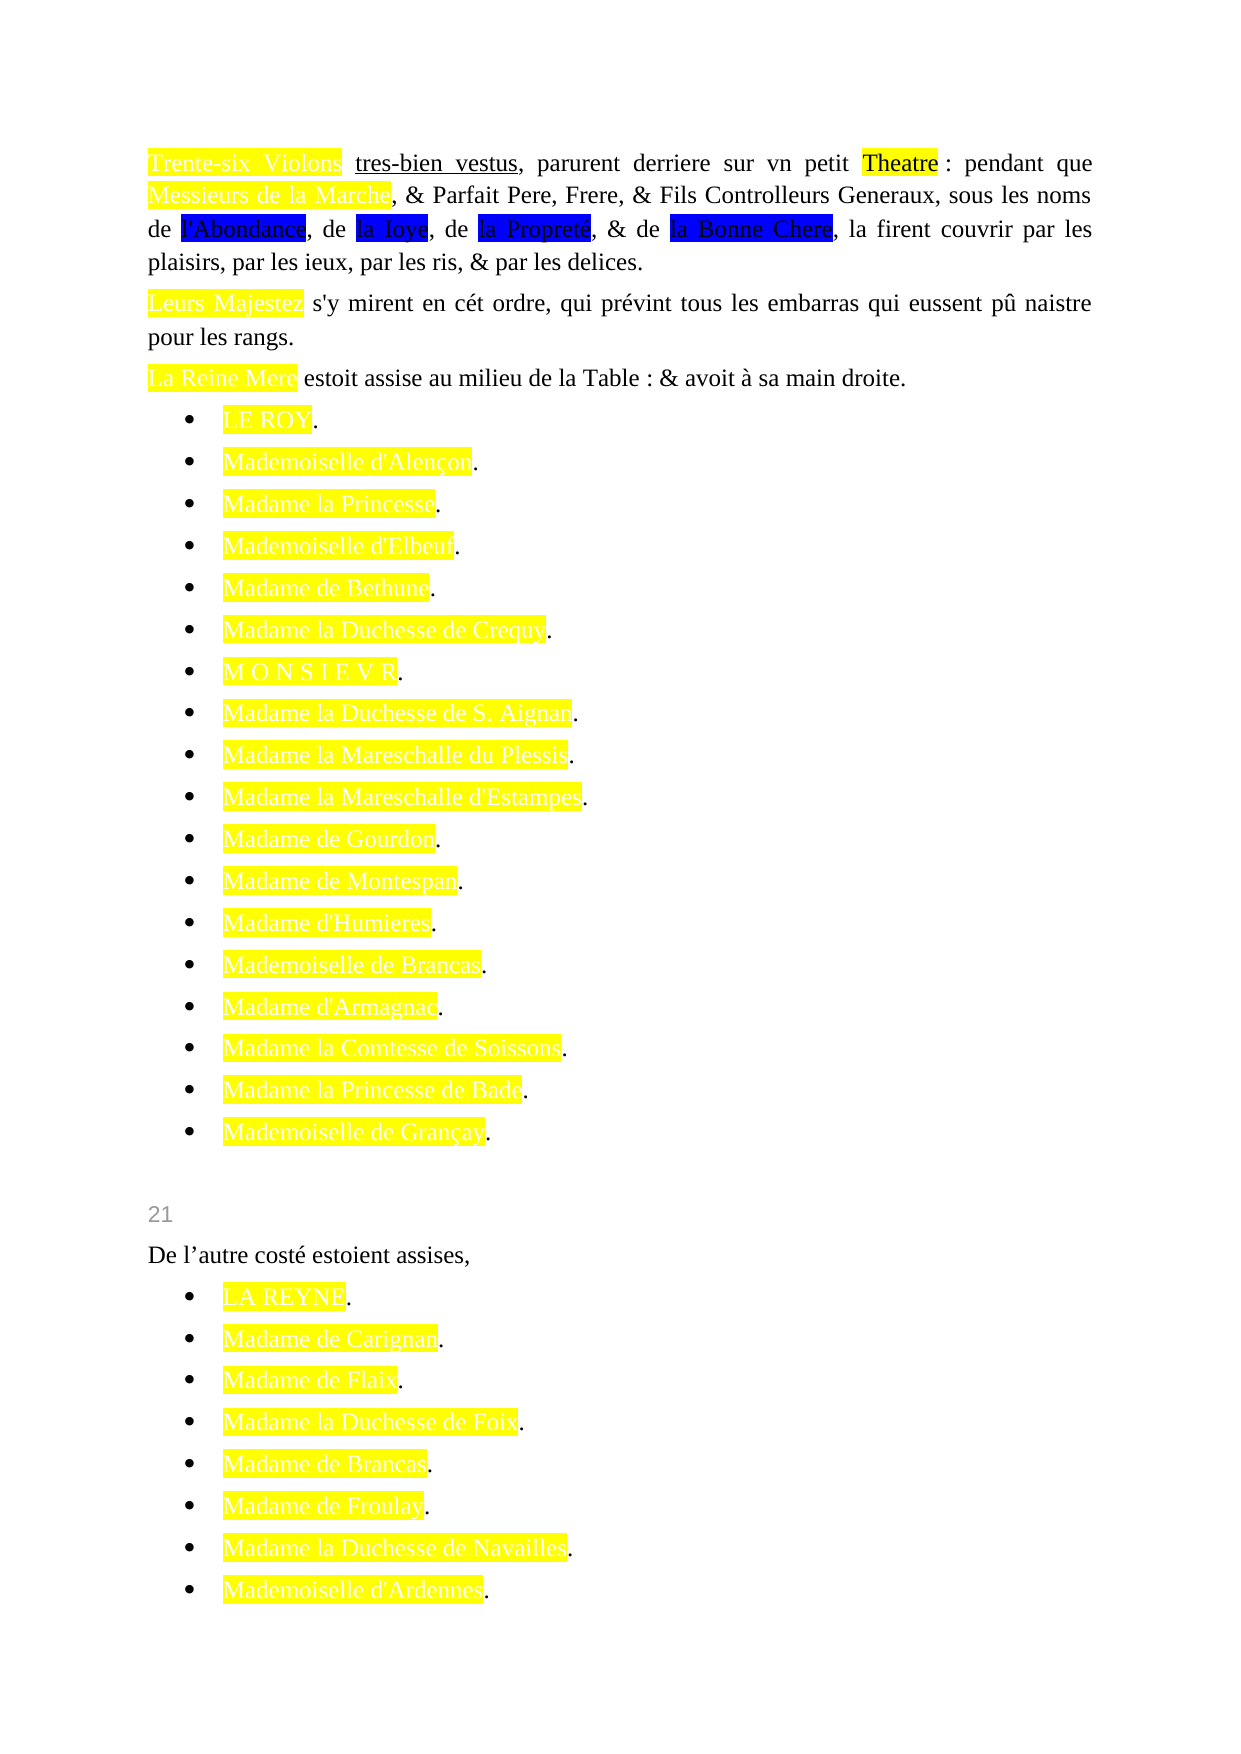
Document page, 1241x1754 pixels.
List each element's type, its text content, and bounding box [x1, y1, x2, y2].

list Madame la Princesse. [435, 489, 1093, 518]
list Madame la Comtesse de Soissons. [185, 1033, 1093, 1062]
list Madame de Froulay. [185, 1491, 223, 1520]
text Leurs Majestez s'y mirent en cét ordre, qui prévint tous les embarras qui eussent pû naistre pour les rangs. [148, 288, 1093, 350]
list Madame de Brancas. [427, 1449, 1093, 1478]
text 21 [173, 1201, 1093, 1227]
list Mademoiselle d'Elbeuf. [454, 531, 1093, 560]
list Madame la Duchesse de Navailles. [567, 1533, 1093, 1562]
list Mademoiselle de Brancas. [185, 950, 223, 978]
list Madame de Gourdon. [435, 824, 1093, 853]
list Mademoiselle d'Alençon. [185, 447, 223, 476]
list Madame de Bethune. [185, 573, 223, 602]
list Madame la Duchesse de Crequy. [185, 615, 223, 643]
list Madame d'Humieres. [185, 908, 223, 937]
list Madame de Carignan. [185, 1324, 223, 1352]
list Madame de Carignan. [438, 1324, 1093, 1352]
list Mademoiselle d'Ardennes. [185, 1575, 223, 1604]
list Madame de Flaix. [185, 1366, 223, 1394]
list Mademoiselle de Grançay. [485, 1117, 1093, 1146]
list LE ROY. [312, 405, 1093, 434]
list Madame d'Armagnac. [437, 992, 1093, 1020]
list Madame de Bethune. [429, 573, 1093, 602]
list Madame d'Humieres. [431, 908, 1093, 937]
list Mademoiselle d'Alençon. [472, 447, 1093, 476]
list Mademoiselle d'Ardennes. [483, 1575, 1093, 1604]
list Madame la Princesse de Bade. [522, 1075, 1093, 1104]
list M O N S I E V R. [397, 657, 1093, 685]
list Madame la Princesse de Bade. [185, 1075, 223, 1104]
text Trente-six Violons tres-bien vestus, parurent derriere sur vn petit Theatre : pendant que Messieurs de la Marche, & Parfait Pere, Frere, & Fils Controlleurs Generaux, sous les noms de l'Abondance, de la Ioye, de la Propreté, & de la Bonne Chere, la firent couvrir par les plaisirs, par les ieux, par les ris, & par les delices. [148, 148, 1093, 275]
list Madame de Froulay. [424, 1491, 1093, 1520]
list Madame la Duchesse de Foix. [185, 1407, 1093, 1436]
list Mademoiselle de Grançay. [185, 1117, 223, 1146]
list Madame de Gourdon. [185, 824, 223, 853]
list Mademoiselle de Brancas. [481, 950, 1093, 978]
text De l’autre costé estoient assises, [148, 1240, 1093, 1269]
text La Reine Mere estoit assise au milieu de la Table : & avoit à sa main droite. [148, 363, 1093, 392]
list Madame la Mareschalle du Plessis. [568, 740, 1093, 769]
list LA REYNE. [185, 1282, 223, 1311]
list Madame la Mareschalle d'Estampes. [185, 782, 223, 811]
list Madame d'Armagnac. [185, 992, 223, 1020]
list Mademoiselle d'Elbeuf. [185, 531, 223, 560]
list LE ROY. [185, 405, 223, 434]
list Madame de Montespan. [457, 866, 1093, 895]
list Madame la Mareschalle d'Estampes. [582, 782, 1093, 811]
list M O N S I E V R. [185, 657, 223, 685]
list Madame de Montespan. [185, 866, 223, 895]
list Madame la Duchesse de S. Aignan. [185, 698, 1093, 727]
list Madame de Flaix. [397, 1366, 1093, 1394]
list Madame la Duchesse de Navailles. [185, 1533, 223, 1562]
list Madame la Duchesse de Crequy. [546, 615, 1093, 643]
list Madame de Brancas. [185, 1449, 223, 1478]
list Madame la Princesse. [185, 489, 223, 518]
list Madame la Mareschalle du Plessis. [185, 740, 223, 769]
list LA REYNE. [346, 1282, 1093, 1311]
